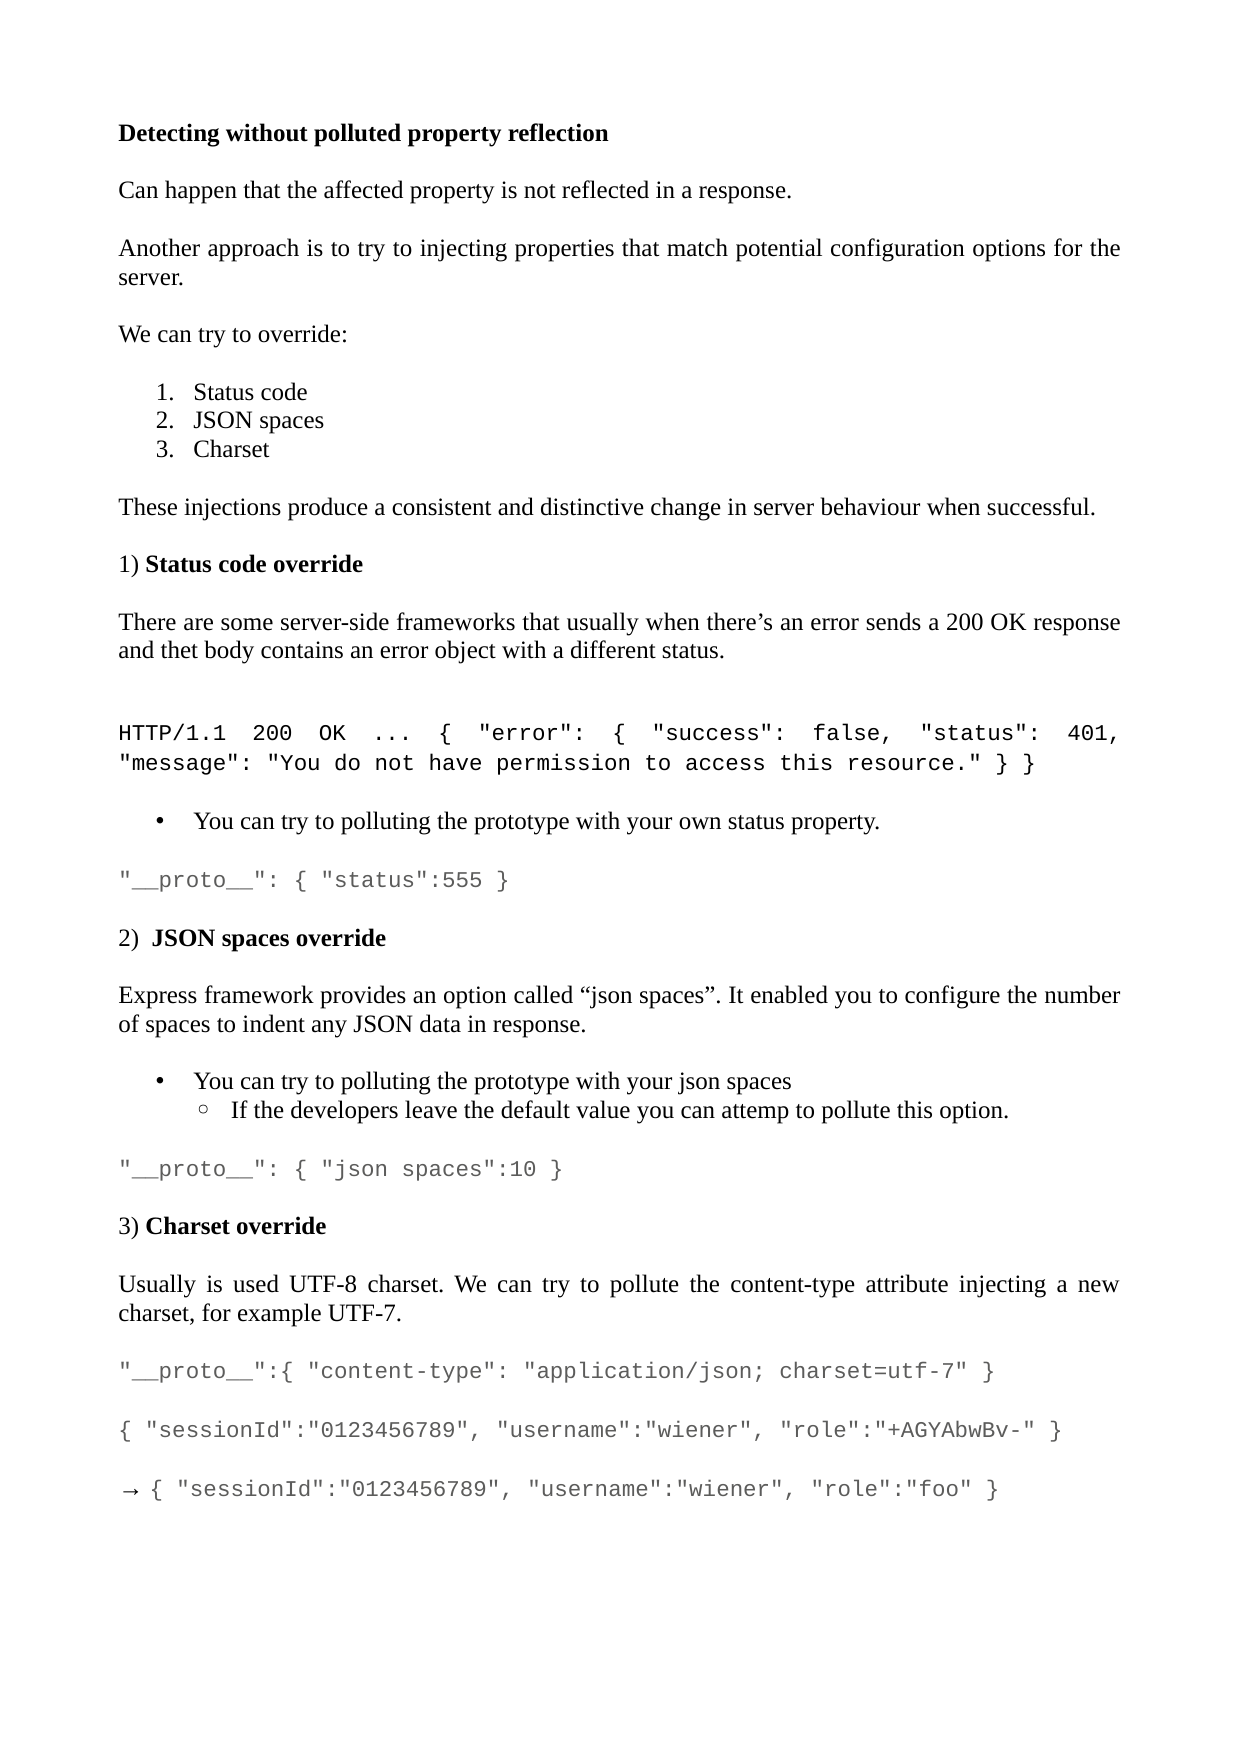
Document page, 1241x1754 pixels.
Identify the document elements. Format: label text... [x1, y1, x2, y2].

list Charset [156, 434, 1122, 463]
text "__proto__": { "json spaces":10 } [118, 1153, 1122, 1183]
text { "sessionId":"0123456789", "username":"wiener", "role":"+AGYAbwBv-" } [118, 1414, 1122, 1444]
list If the developers leave the default value you can attemp to pollute this option. [193, 1095, 1122, 1124]
text "__proto__": { "status":555 } [118, 864, 1122, 894]
text Can happen that the affected property is not reflected in a response. [118, 176, 1122, 204]
list JSON spaces [156, 406, 1122, 434]
list Status code [156, 377, 1122, 406]
text → { "sessionId":"0123456789", "username":"wiener", "role":"foo" } [118, 1473, 1122, 1503]
text Detecting without polluted property reflection [118, 118, 1122, 147]
text 1) Status code override [118, 549, 1122, 578]
text "__proto__":{ "content-type": "application/json; charset=utf-7" } [118, 1355, 1122, 1385]
text These injections produce a consistent and distinctive change in server behaviour when successful. [118, 492, 1122, 521]
list You can try to polluting the prototype with your own status property. [156, 806, 1122, 835]
text There are some server-side frameworks that usually when there’s an error sends a 200 OK response and thet body contains an error object with a different status. [118, 607, 1122, 664]
text Another approach is to try to injecting properties that match potential configuration options for the server. [118, 233, 1122, 291]
text HTTP/1.1 200 OK ... { "error": { "success": false, "status": 401, "message": "You do not have permission to access this resource." } } [118, 722, 1122, 777]
text We can try to override: [118, 319, 1122, 348]
text Usually is used UTF-8 charset. We can try to pollute the content-type attribute injecting a new charset, for example UTF-7. [118, 1269, 1122, 1326]
text 2) JSON spaces override [118, 923, 1122, 951]
list You can try to polluting the prototype with your json spaces [156, 1066, 1122, 1095]
text 3) Charset override [118, 1211, 1122, 1240]
text Express framework provides an option called “json spaces”. It enabled you to configure the number of spaces to indent any JSON data in response. [118, 980, 1122, 1038]
